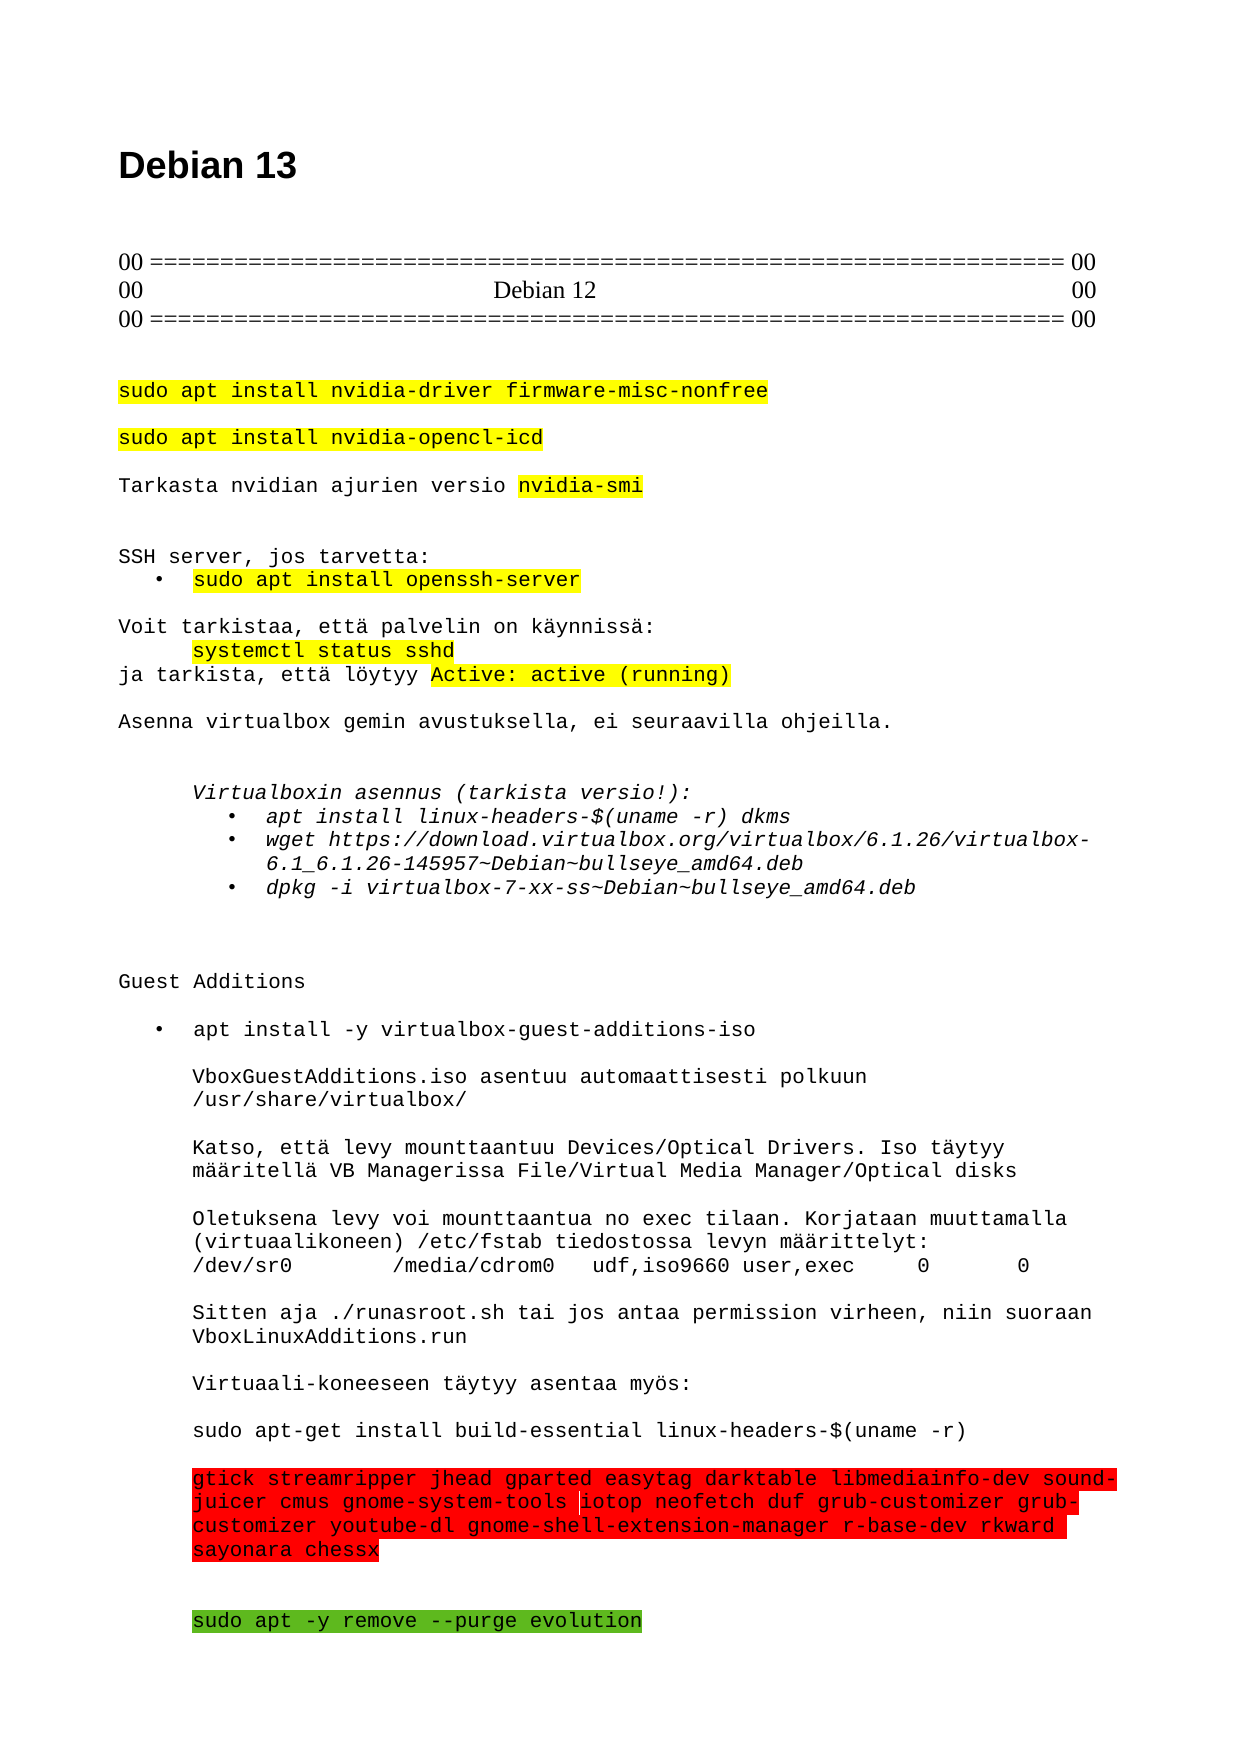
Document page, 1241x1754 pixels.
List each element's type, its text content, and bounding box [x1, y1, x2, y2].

list wget https://download.virtualbox.org/virtualbox/6.1.26/virtualbox-6.1_6.1.26-145957~Debian~bullseye_amd64.deb [228, 829, 1122, 877]
list apt install -y virtualbox-guest-additions-iso [156, 1018, 1122, 1042]
list dpkg -i virtualbox-7-xx-ss~Debian~bullseye_amd64.deb [228, 877, 1122, 900]
text Katso, että levy mounttaantuu Devices/Optical Drivers. Iso täytyy määritellä VB Managerissa File/Virtual Media Manager/Optical disks [192, 1137, 1122, 1184]
text Voit tarkistaa, että palvelin on käynnissä: [118, 617, 1122, 640]
text Virtuaali-koneeseen täytyy asentaa myös: [192, 1373, 1122, 1397]
text systemctl status sshd [192, 640, 1122, 664]
text SSH server, jos tarvetta: [118, 546, 1122, 569]
text 00 Debian 12 00 [118, 275, 1122, 304]
text Oletuksena levy voi mounttaantua no exec tilaan. Korjataan muuttamalla (virtuaalikoneen) /etc/fstab tiedostossa levyn määrittelyt: [192, 1208, 1122, 1255]
text gtick streamripper jhead gparted easytag darktable libmediainfo-dev sound-juicer cmus gnome-system-tools iotop neofetch duf grub-customizer grub-customizer youtube-dl gnome-shell-extension-manager r-base-dev rkward sayonara chessx [192, 1468, 1122, 1562]
text sudo apt install nvidia-driver firmware-misc-nonfree [118, 380, 1122, 404]
text Virtualboxin asennus (tarkista versio!): [192, 782, 1122, 806]
text Asenna virtualbox gemin avustuksella, ei seuraavilla ohjeilla. [118, 711, 1122, 735]
text sudo apt -y remove --purge evolution [192, 1610, 1122, 1633]
text ja tarkista, että löytyy Active: active (running) [118, 664, 1122, 687]
text Tarkasta nvidian ajurien versio nvidia-smi [118, 475, 1122, 498]
list apt install linux-headers-$(uname -r) dkms [228, 806, 1122, 829]
text VboxGuestAdditions.iso asentuu automaattisesti polkuun /usr/share/virtualbox/ [192, 1066, 1122, 1113]
text 00 ================================================================= 00 [118, 304, 1122, 333]
text /dev/sr0 /media/cdrom0 udf,iso9660 user,exec 0 0 [192, 1255, 1122, 1279]
text sudo apt install nvidia-opencl-icd [118, 427, 1122, 451]
list sudo apt install openssh-server [156, 569, 1122, 593]
text 00 ================================================================= 00 [118, 247, 1122, 275]
subtitle Debian 13 [118, 143, 1122, 187]
text Sitten aja ./runasroot.sh tai jos antaa permission virheen, niin suoraan VboxLinuxAdditions.run [192, 1302, 1122, 1349]
text Guest Additions [118, 971, 1122, 995]
text sudo apt-get install build-essential linux-headers-$(uname -r) [192, 1421, 1122, 1444]
